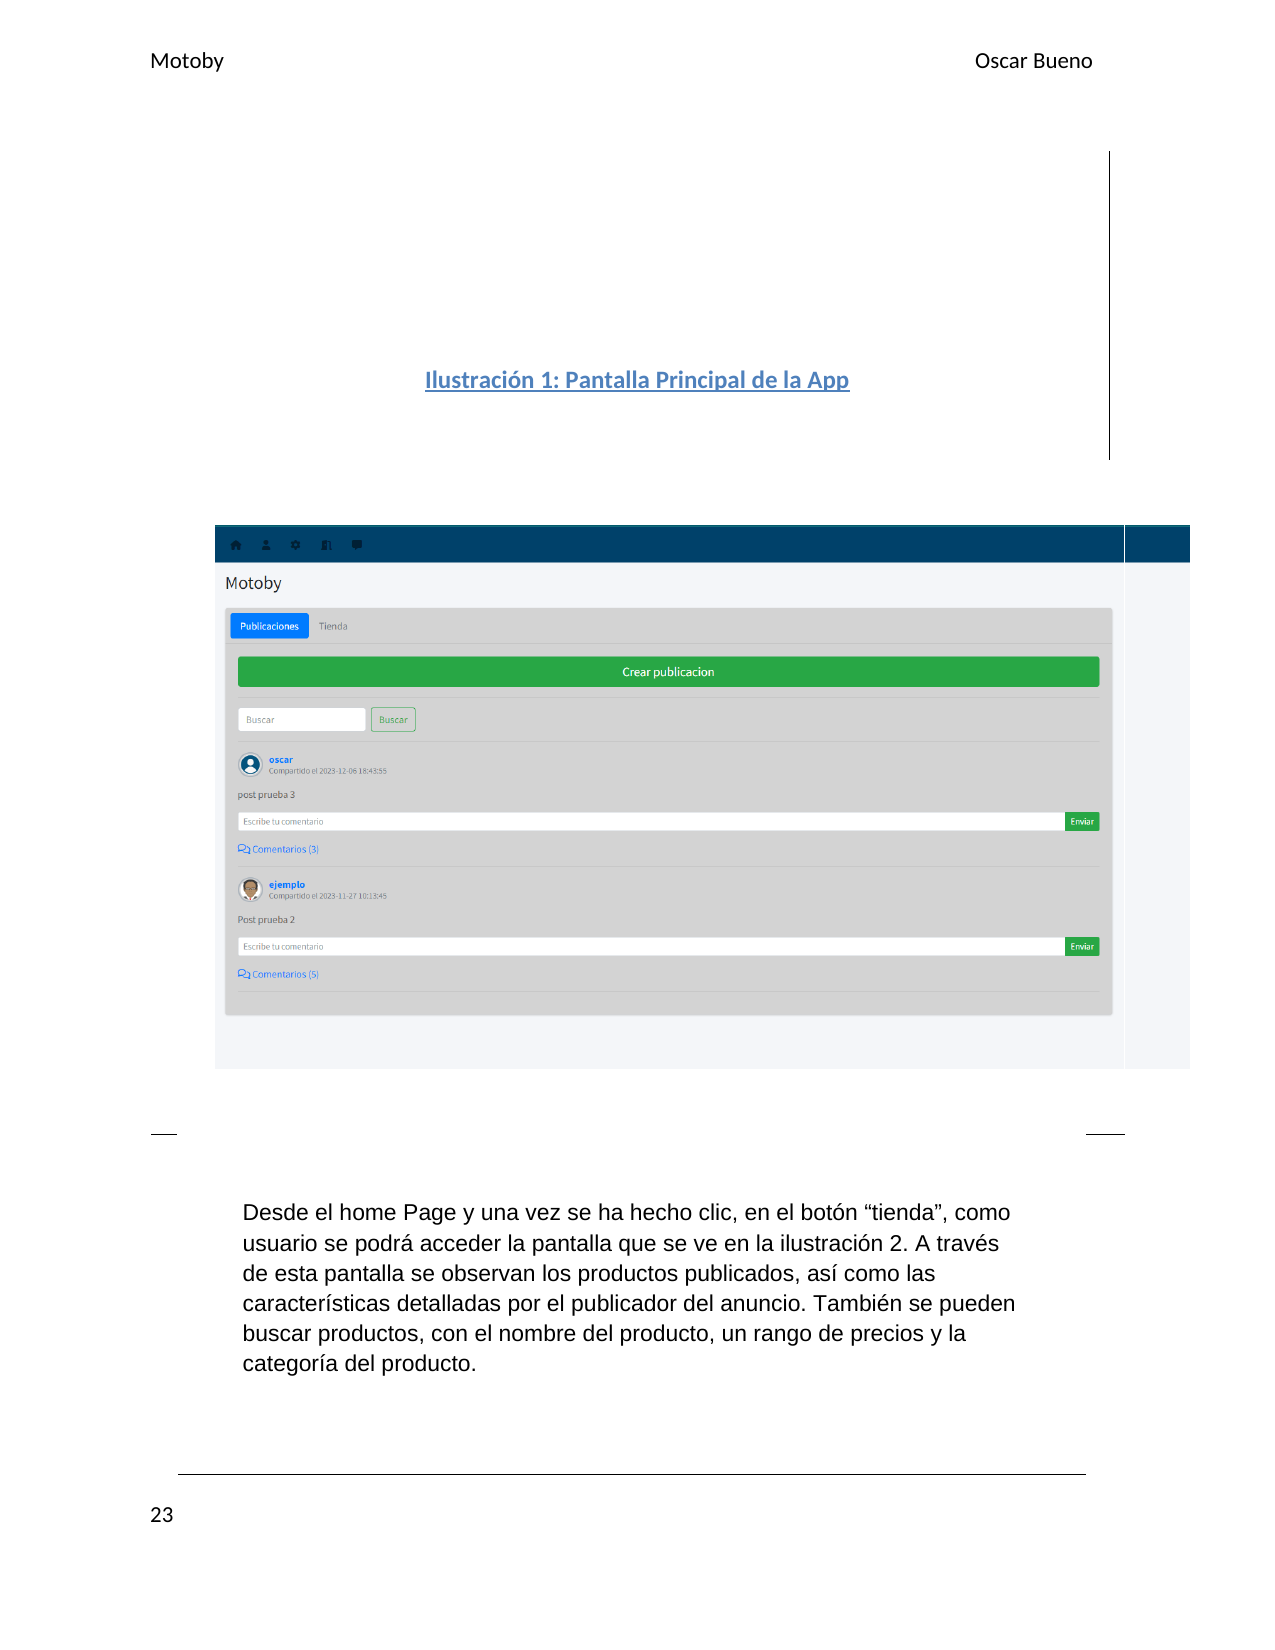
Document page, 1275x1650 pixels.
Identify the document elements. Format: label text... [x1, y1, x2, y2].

text Desde el home Page y una vez se ha hecho clic, en el botón “tienda”, como usuario se podrá acceder la pantalla que se ve en la ilustración 2. A través de esta pantalla se observan los productos publicados, así como las características detalladas por el publicador del anuncio. También se pueden buscar productos, con el nombre del producto, un rango de precios y la categoría del producto. [178, 1135, 1085, 1377]
text Ilustración 1: Pantalla Principal de la App [167, 299, 1108, 459]
